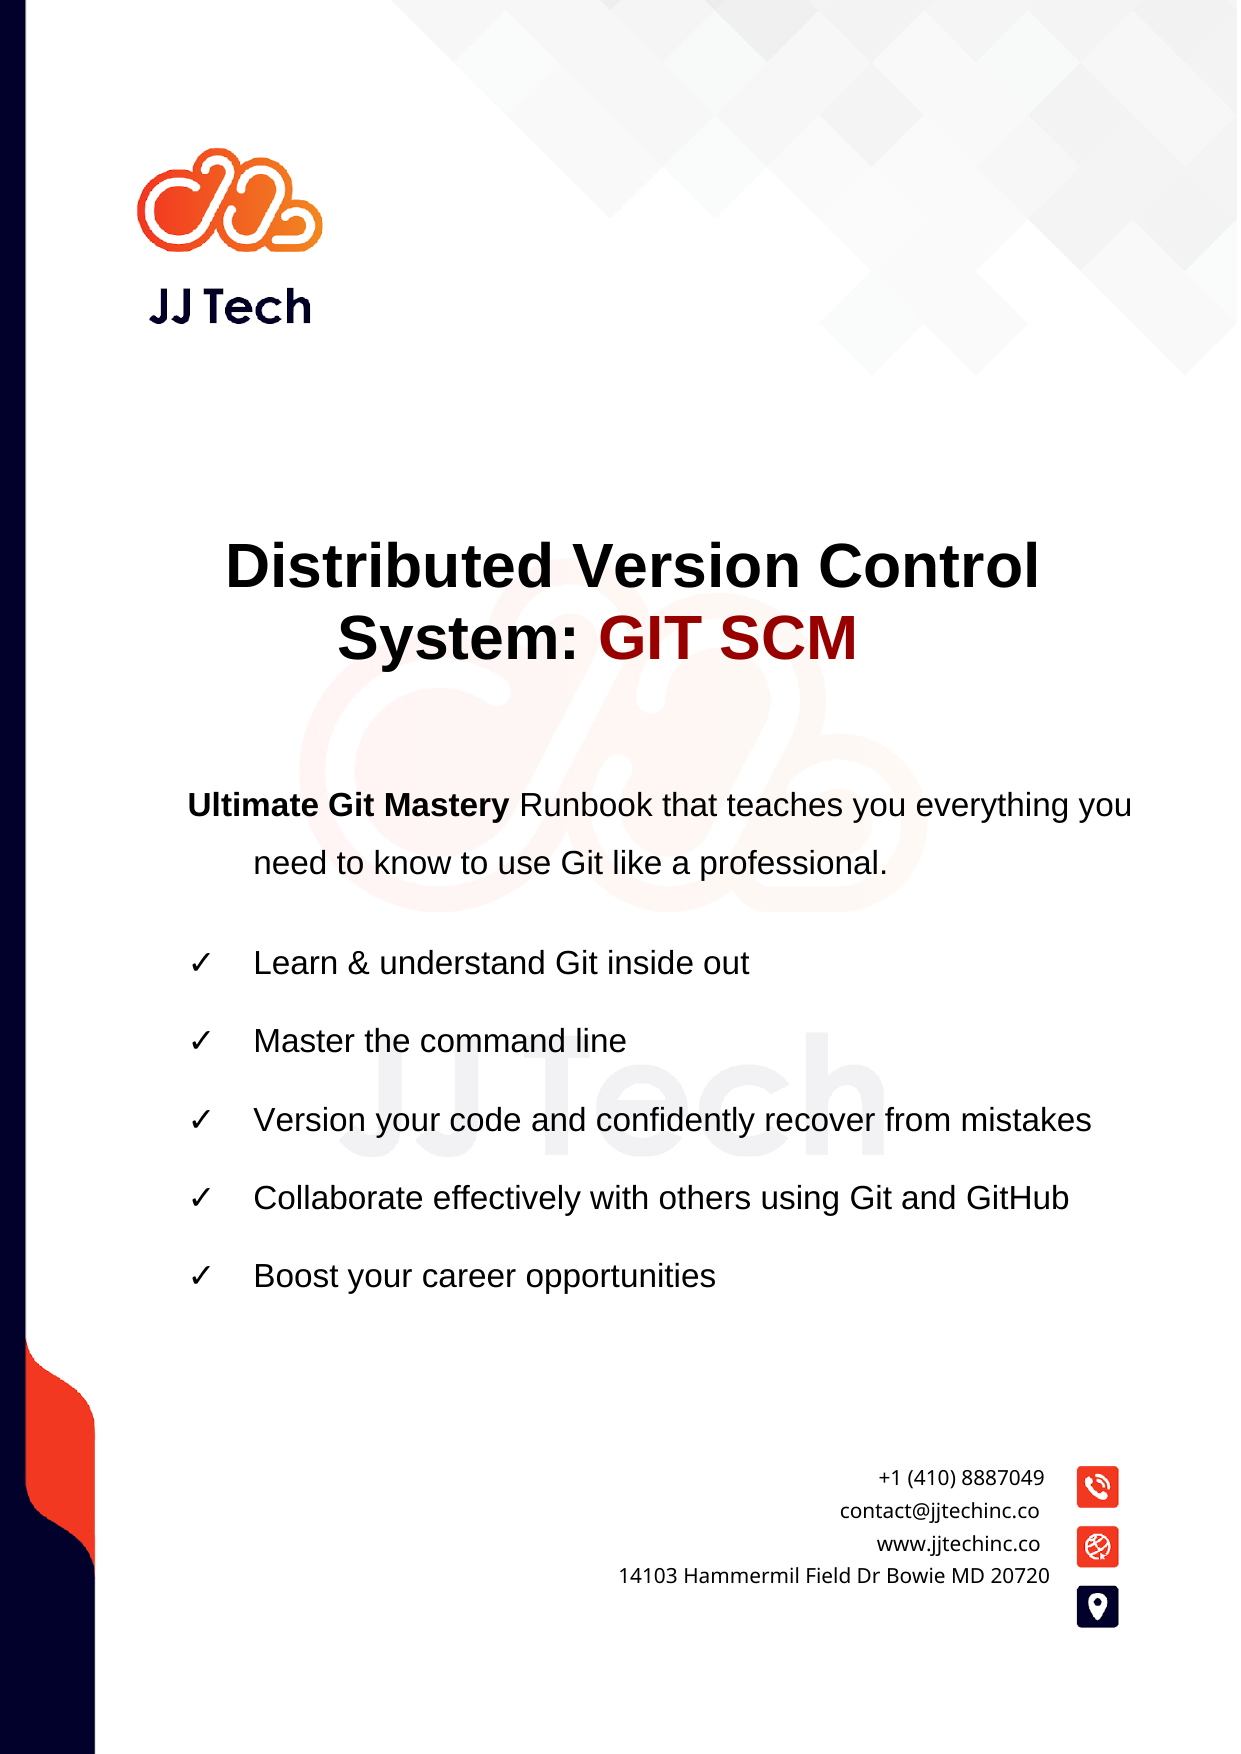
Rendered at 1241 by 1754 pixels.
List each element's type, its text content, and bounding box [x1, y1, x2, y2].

list Boost your career opportunities [187, 1252, 1090, 1297]
text Distributed Version Control System: GIT SCM [225, 529, 1090, 672]
text Ultimate Git Mastery Runbook that teaches you everything you need to know to use Git like a professional. [187, 785, 1143, 881]
list Master the command line [187, 1017, 1090, 1063]
list Learn & understand Git inside out [187, 939, 1090, 984]
picture [0, 0, 1237, 1754]
list Version your code and confidently recover from mistakes [187, 1095, 1162, 1141]
list Collaborate effectively with others using Git and GitHub [187, 1173, 1090, 1219]
